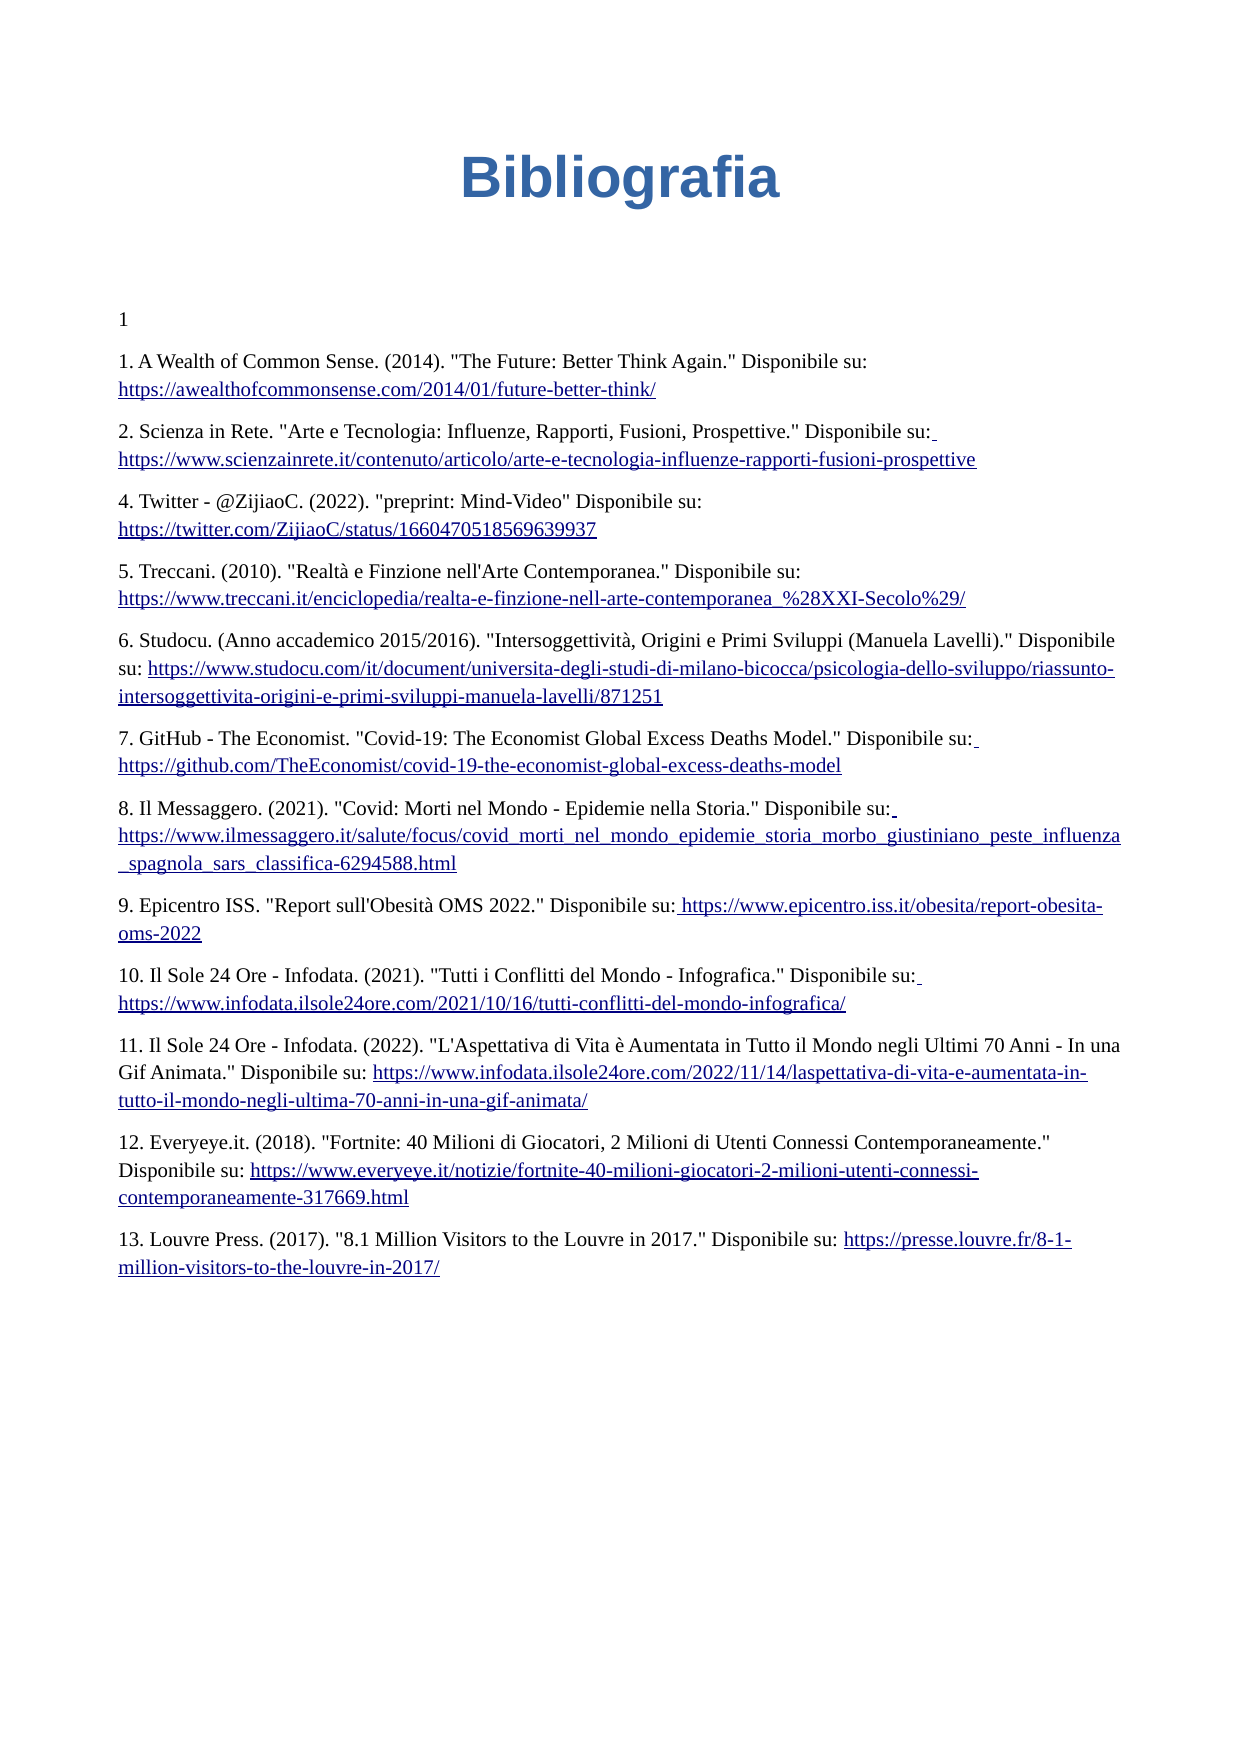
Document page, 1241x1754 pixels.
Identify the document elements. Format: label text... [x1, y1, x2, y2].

text 2. Scienza in Rete. "Arte e Tecnologia: Influenze, Rapporti, Fusioni, Prospettive." Disponibile su: https://www.scienzainrete.it/contenuto/articolo/arte-e-tecnologia-influenze-rapporti-fusioni-prospettive [118, 419, 1122, 471]
text 1. A Wealth of Common Sense. (2014). "The Future: Better Think Again." Disponibile su: https://awealthofcommonsense.com/2014/01/future-better-think/ [118, 349, 1122, 401]
text 11. Il Sole 24 Ore - Infodata. (2022). "L'Aspettativa di Vita è Aumentata in Tutto il Mondo negli Ultimi 70 Anni - In una Gif Animata." Disponibile su: https://www.infodata.ilsole24ore.com/2022/11/14/laspettativa-di-vita-e-aumentata-in-tutto-il-mondo-negli-ultima-70-anni-in-una-gif-animata/ [118, 1033, 1122, 1112]
text 5. Treccani. (2010). "Realtà e Finzione nell'Arte Contemporanea." Disponibile su: https://www.treccani.it/enciclopedia/realta-e-finzione-nell-arte-contemporanea_%28XXI-Secolo%29/ [118, 559, 1122, 610]
text 10. Il Sole 24 Ore - Infodata. (2021). "Tutti i Conflitti del Mondo - Infografica." Disponibile su: https://www.infodata.ilsole24ore.com/2021/10/16/tutti-conflitti-del-mondo-infografica/ [118, 963, 1122, 1014]
text 8. Il Messaggero. (2021). "Covid: Morti nel Mondo - Epidemie nella Storia." Disponibile su: https://www.ilmessaggero.it/salute/focus/covid_morti_nel_mondo_epidemie_storia_morbo_giustiniano_peste_influenza_spagnola_sars_classifica-6294588.html [118, 796, 1122, 875]
text 6. Studocu. (Anno accademico 2015/2016). "Intersoggettività, Origini e Primi Sviluppi (Manuela Lavelli)." Disponibile su: https://www.studocu.com/it/document/universita-degli-studi-di-milano-bicocca/psicologia-dello-sviluppo/riassunto-intersoggettivita-origini-e-primi-sviluppi-manuela-lavelli/871251 [118, 628, 1122, 708]
text 13. Louvre Press. (2017). "8.1 Million Visitors to the Louvre in 2017." Disponibile su: https://presse.louvre.fr/8-1-million-visitors-to-the-louvre-in-2017/ [118, 1227, 1122, 1279]
text 4. Twitter - @ZijiaoC. (2022). "preprint: Mind-Video" Disponibile su: https://twitter.com/ZijiaoC/status/1660470518569639937 [118, 489, 1122, 541]
text 12. Everyeye.it. (2018). "Fortnite: 40 Milioni di Giocatori, 2 Milioni di Utenti Connessi Contemporaneamente." Disponibile su: https://www.everyeye.it/notizie/fortnite-40-milioni-giocatori-2-milioni-utenti-connessi-contemporaneamente-317669.html [118, 1130, 1122, 1209]
text 9. Epicentro ISS. "Report sull'Obesità OMS 2022." Disponibile su: https://www.epicentro.iss.it/obesita/report-obesita-oms-2022 [118, 893, 1122, 945]
text 1 [118, 307, 1122, 331]
text 7. GitHub - The Economist. "Covid-19: The Economist Global Excess Deaths Model." Disponibile su: https://github.com/TheEconomist/covid-19-the-economist-global-excess-deaths-model [118, 726, 1122, 777]
title Bibliografia [118, 143, 1122, 210]
